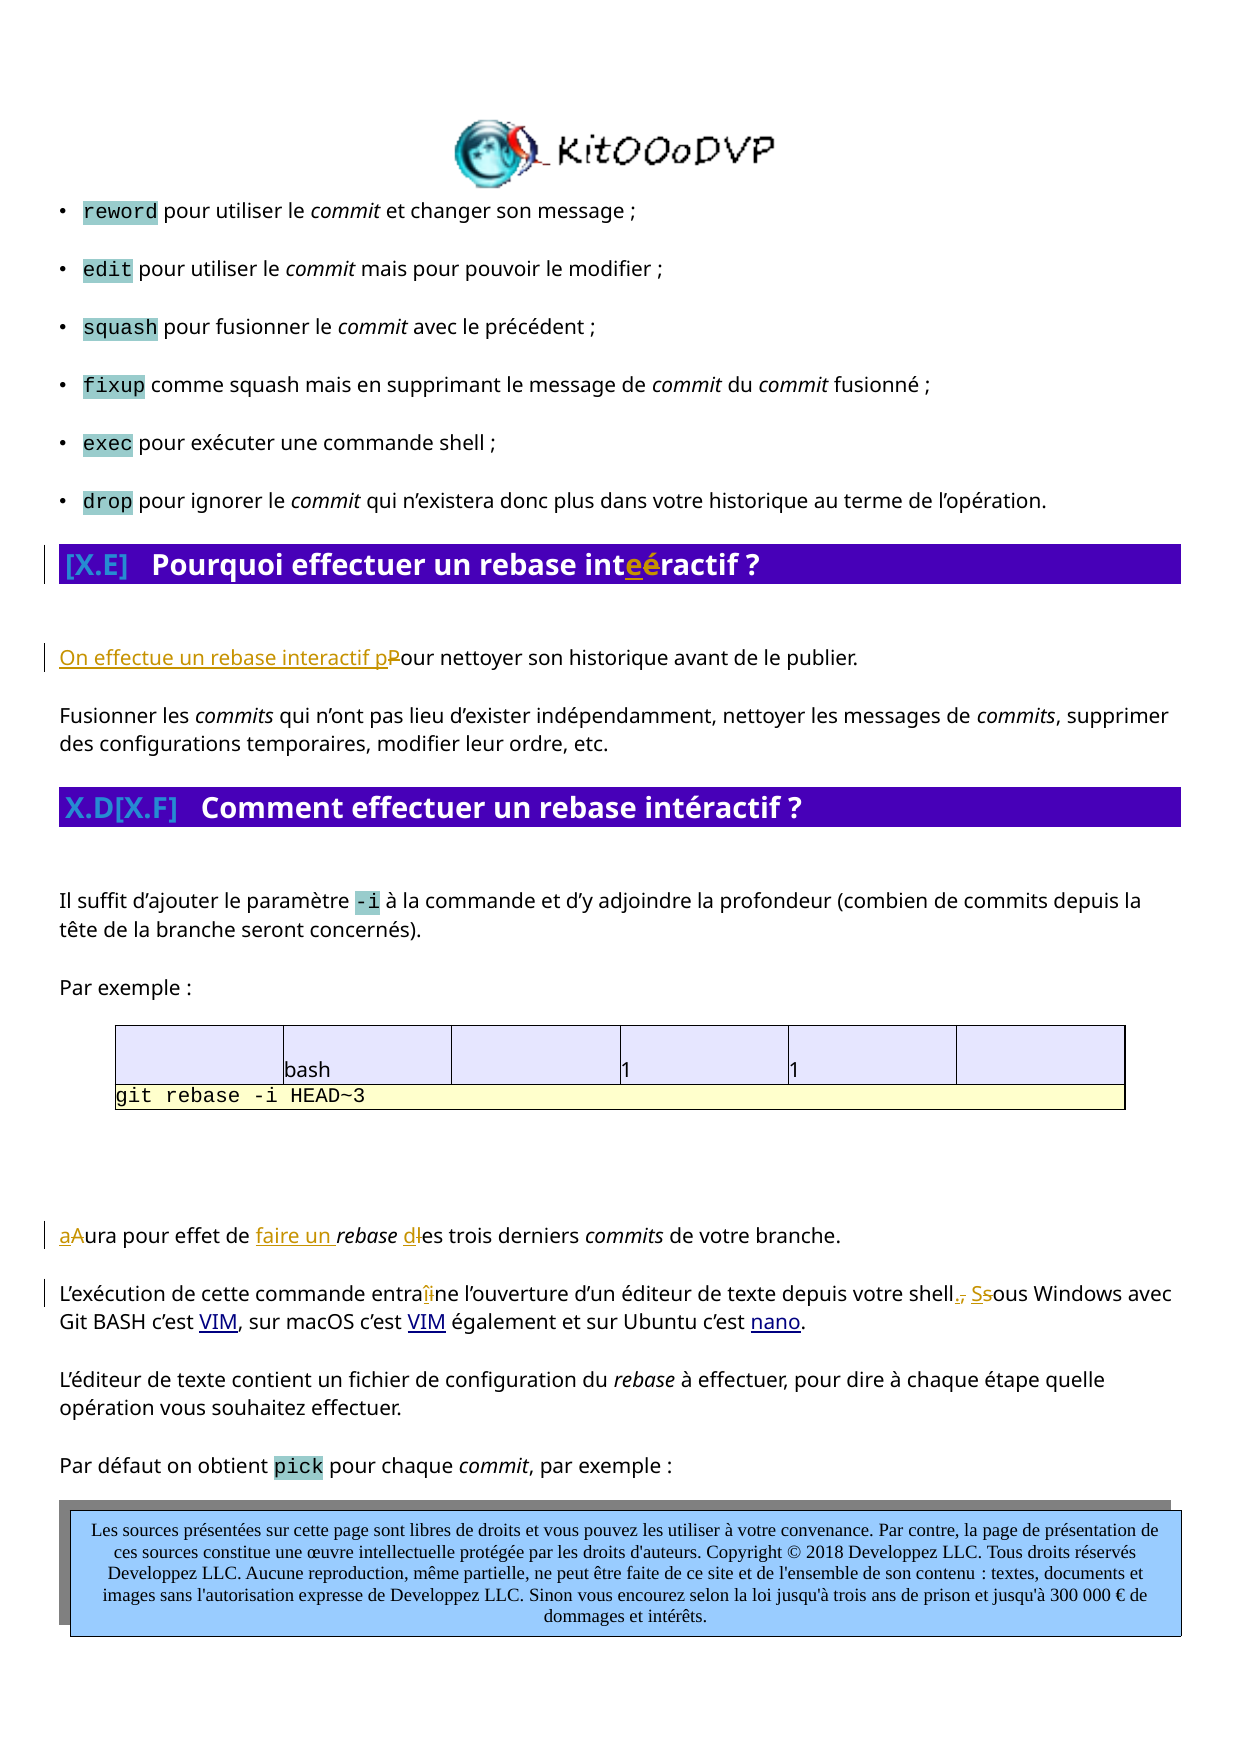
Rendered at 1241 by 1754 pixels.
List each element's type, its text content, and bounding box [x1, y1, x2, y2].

text Il suffit d’ajouter le paramètre -i à la commande et d’y adjoindre la profondeur (combien de commits depuis la tête de la branche seront concernés). [59, 886, 1181, 943]
list drop pour ignorer le commit qui n’existera donc plus dans votre historique au terme de l’opération. [59, 487, 1181, 515]
text Fusionner les commits qui n’ont pas lieu d’exister indépendamment, nettoyer les messages de commits, supprimer des configurations temporaires, modifier leur ordre, etc. [59, 701, 1181, 758]
list fixup comme squash mais en supprimant le message de commit du commit fusionné ; [59, 371, 1181, 399]
table_header [452, 1026, 620, 1084]
list exec pour exécuter une commande shell ; [59, 428, 1181, 457]
picture [453, 118, 781, 191]
table_header [957, 1026, 1124, 1084]
text On effectue un rebase interactif pour nettoyer son historique avant de le publier. [59, 643, 1181, 672]
list reword pour utiliser le commit et changer son message ; [59, 196, 1181, 225]
list squash pour fusionner le commit avec le précédent ; [59, 312, 1181, 341]
table_header bash [284, 1026, 451, 1084]
table_header 1 [789, 1026, 956, 1084]
subtitle Pourquoi effectuer un rebase interactif ? [59, 544, 1181, 584]
text Par exemple : [59, 973, 1181, 1001]
list edit pour utiliser le commit mais pour pouvoir le modifier ; [59, 254, 1181, 283]
text L’éditeur de texte contient un fichier de configuration du rebase à effectuer, pour dire à chaque étape quelle opération vous souhaitez effectuer. [59, 1365, 1181, 1422]
text L’exécution de cette commande entraîne l’ouverture d’un éditeur de texte depuis votre shell. Sous Windows avec Git BASH c’est VIM, sur macOS c’est VIM également et sur Ubuntu c’est nano. [59, 1279, 1181, 1336]
table_header 1 [621, 1026, 788, 1084]
subtitle Comment effectuer un rebase intéractif ? [59, 787, 1181, 827]
text aura pour effet de faire un rebase des trois derniers commits de votre branche. [59, 1221, 1181, 1249]
table_header [116, 1026, 283, 1084]
text Par défaut on obtient pick pour chaque commit, par exemple : [59, 1451, 1181, 1480]
